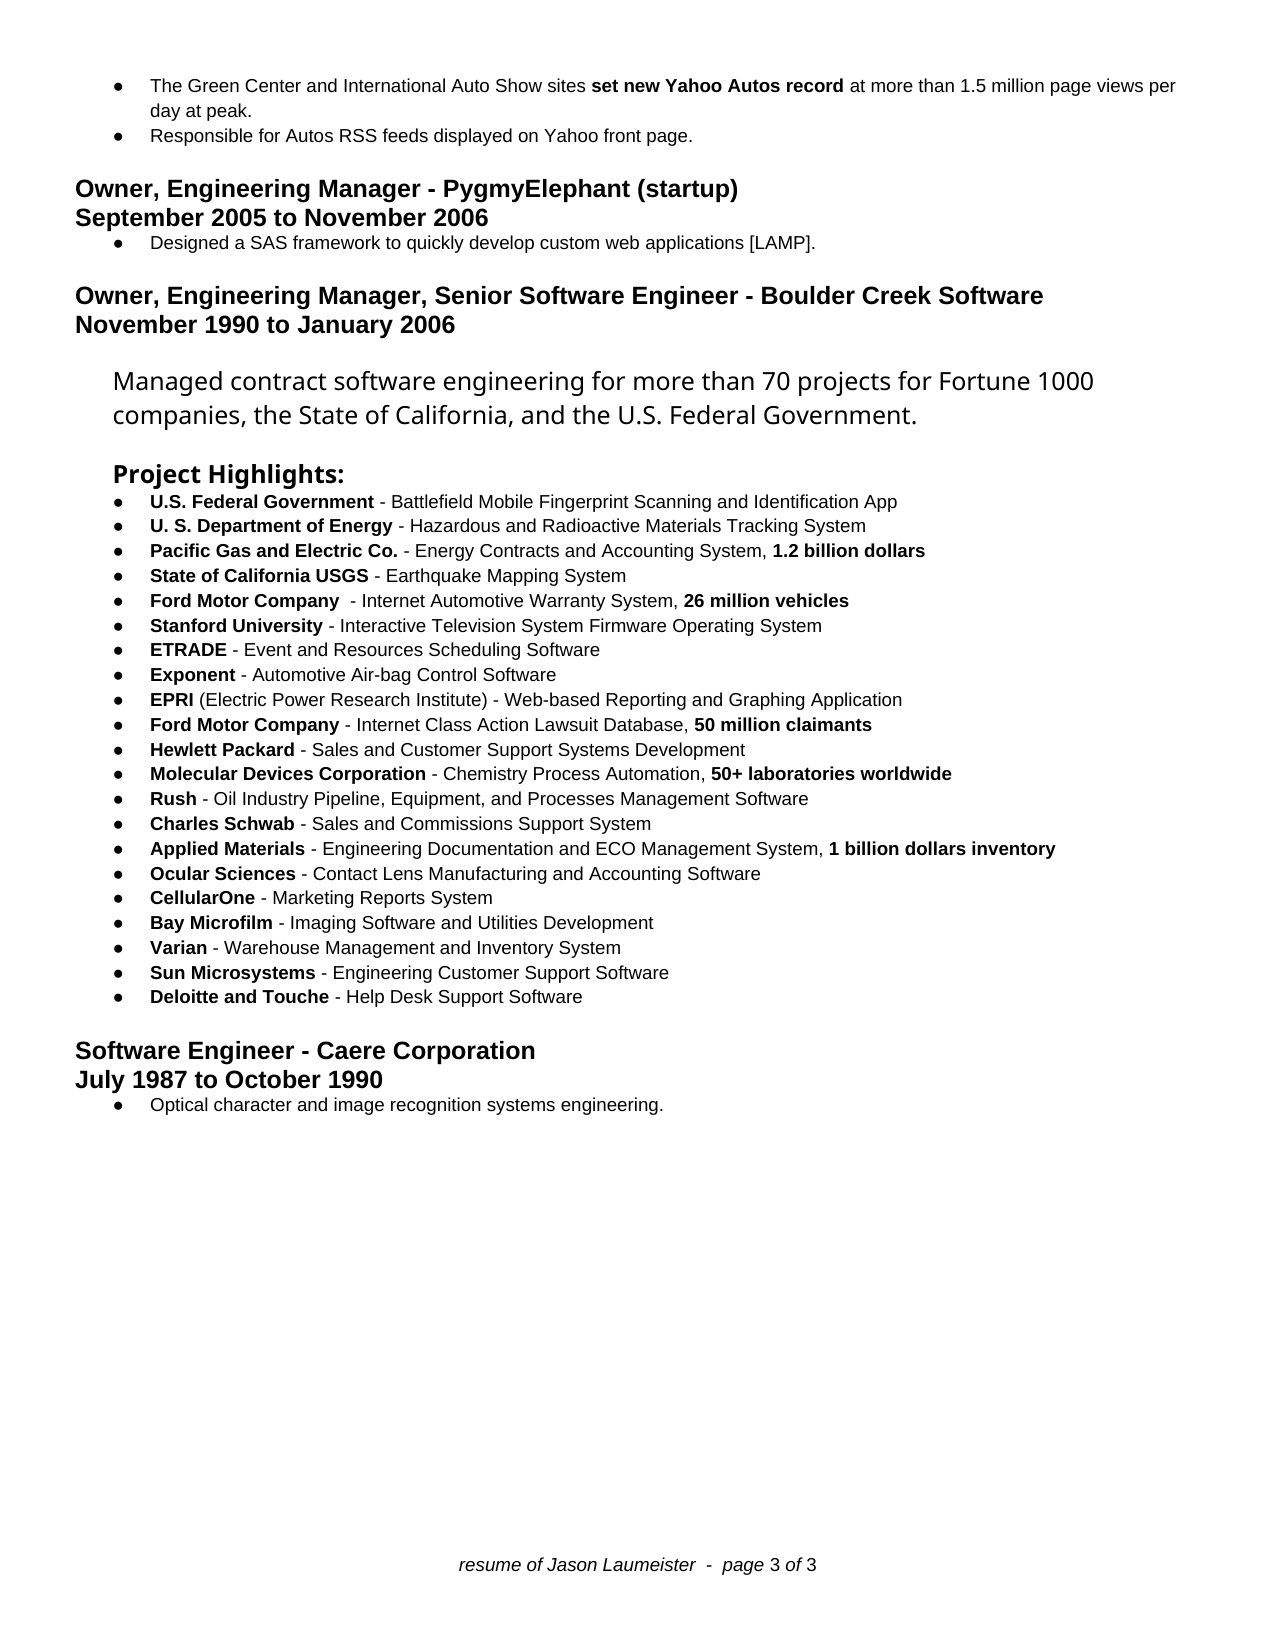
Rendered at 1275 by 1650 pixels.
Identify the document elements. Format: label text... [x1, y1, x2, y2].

subtitle September 2005 to November 2006 [75, 203, 1200, 232]
subtitle Owner, Engineering Manager - PygmyElephant (startup) [75, 174, 1200, 203]
list Pacific Gas and Electric Co. - Energy Contracts and Accounting System, 1.2 billion dollars [112, 540, 1200, 562]
text Managed contract software engineering for more than 70 projects for Fortune 1000 companies, the State of California, and the U.S. Federal Government. [112, 363, 1200, 432]
list The Green Center and International Auto Show sites set new Yahoo Autos record at more than 1.5 million page views per day at peak. [112, 75, 1200, 121]
list Varian - Warehouse Management and Inventory System [112, 937, 1200, 958]
subtitle Software Engineer - Caere Corporation [75, 1036, 1200, 1065]
list Responsible for Autos RSS feeds displayed on Yahoo front page. [112, 124, 1200, 146]
subtitle November 1990 to January 2006 [75, 310, 1200, 339]
text Project Highlights: [112, 456, 1200, 491]
list Ford Motor Company - Internet Automotive Warranty System, 26 million vehicles [112, 590, 1200, 611]
list Designed a SAS framework to quickly develop custom web applications [LAMP]. [112, 232, 1200, 253]
list Charles Schwab - Sales and Commissions Support System [112, 813, 1200, 834]
list CellularOne - Marketing Reports System [112, 887, 1200, 909]
list Deloitte and Touche - Help Desk Support Software [112, 986, 1200, 1008]
list Ford Motor Company - Internet Class Action Lawsuit Database, 50 million claimants [112, 714, 1200, 735]
list Exponent - Automotive Air-bag Control Software [112, 664, 1200, 686]
list Sun Microsystems - Engineering Customer Support Software [112, 962, 1200, 983]
list U.S. Federal Government - Battlefield Mobile Fingerprint Scanning and Identification App [112, 491, 1200, 512]
list Stanford University - Interactive Television System Firmware Operating System [112, 614, 1200, 636]
list ETRADE - Event and Resources Scheduling Software [112, 639, 1200, 661]
list EPRI (Electric Power Research Institute) - Web-based Reporting and Graphing Application [112, 689, 1200, 710]
list Ocular Sciences - Contact Lens Manufacturing and Accounting Software [112, 862, 1200, 884]
list Applied Materials - Engineering Documentation and ECO Management System, 1 billion dollars inventory [112, 838, 1200, 859]
list U. S. Department of Energy - Hazardous and Radioactive Materials Tracking System [112, 515, 1200, 537]
list Hewlett Packard - Sales and Customer Support Systems Development [112, 738, 1200, 760]
list State of California USGS - Earthquake Mapping System [112, 565, 1200, 586]
subtitle Owner, Engineering Manager, Senior Software Engineer - Boulder Creek Software [75, 281, 1200, 310]
list Bay Microfilm - Imaging Software and Utilities Development [112, 912, 1200, 933]
subtitle July 1987 to October 1990 [75, 1065, 1200, 1093]
list Rush - Oil Industry Pipeline, Equipment, and Processes Management Software [112, 788, 1200, 809]
list Optical character and image recognition systems engineering. [112, 1093, 1200, 1115]
list Molecular Devices Corporation - Chemistry Process Automation, 50+ laboratories worldwide [112, 763, 1200, 785]
